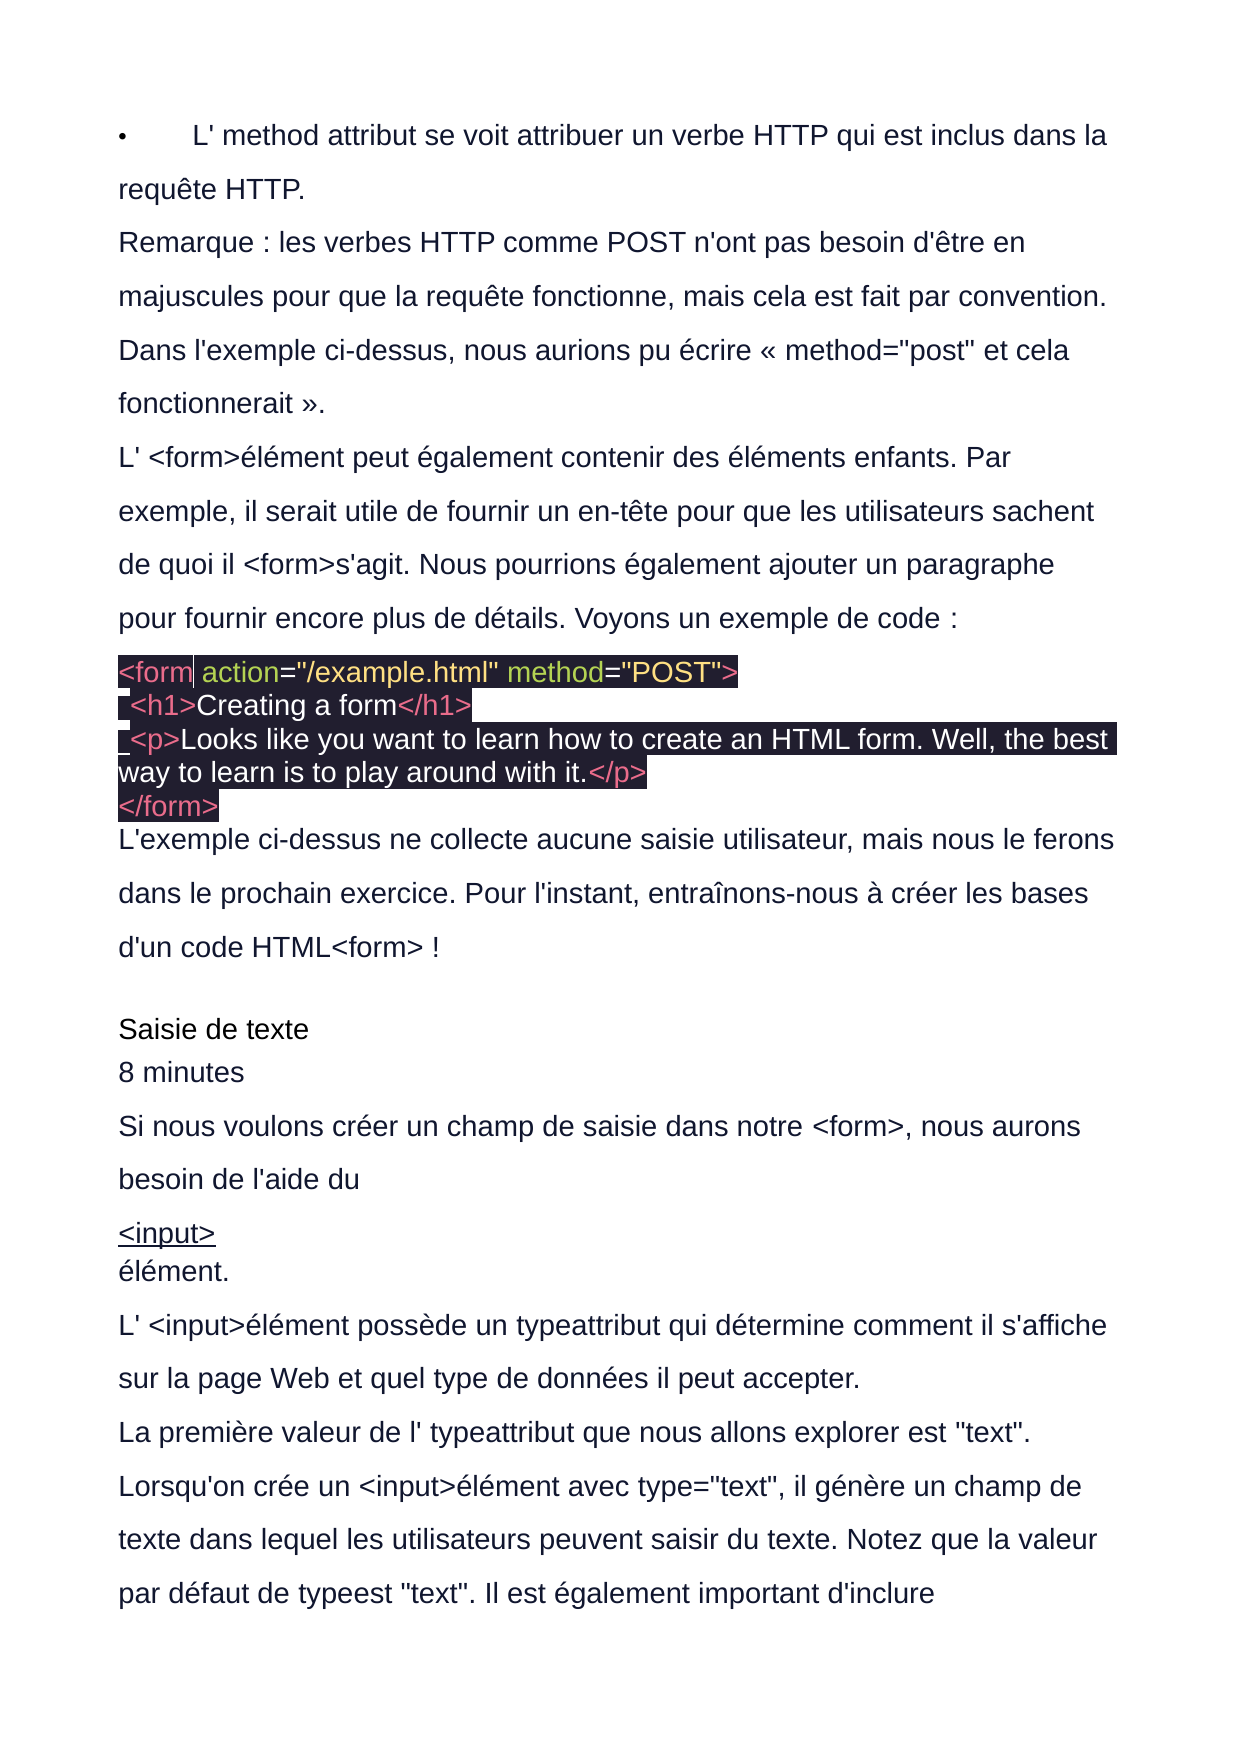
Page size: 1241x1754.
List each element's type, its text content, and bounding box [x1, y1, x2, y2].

text 8 minutes [118, 1056, 1122, 1089]
text Remarque : les verbes HTTP comme POST n'ont pas besoin d'être en majuscules pour que la requête fonctionne, mais cela est fait par convention. Dans l'exemple ci-dessus, nous aurions pu écrire « method="post" et cela fonctionnerait ». [118, 225, 1122, 420]
text L' <form>élément peut également contenir des éléments enfants. Par exemple, il serait utile de fournir un en-tête pour que les utilisateurs sachent de quoi il <form>s'agit. Nous pourrions également ajouter un paragraphe pour fournir encore plus de détails. Voyons un exemple de code : [118, 440, 1122, 634]
text </form> [118, 789, 1122, 822]
text L'exemple ci-dessus ne collecte aucune saisie utilisateur, mais nous le ferons dans le prochain exercice. Pour l'instant, entraînons-nous à créer les bases d'un code HTML<form> ! [118, 822, 1122, 963]
text <h1>Creating a form</h1> [118, 688, 1122, 722]
subtitle Saisie de texte [118, 1012, 1122, 1046]
text <p>Looks like you want to learn how to create an HTML form. Well, the best way to learn is to play around with it.</p> [118, 722, 1122, 789]
text <input> [118, 1216, 1122, 1249]
text élément. [118, 1254, 1122, 1288]
text La première valeur de l' typeattribut que nous allons explorer est "text". Lorsqu'on crée un <input>élément avec type="text", il génère un champ de texte dans lequel les utilisateurs peuvent saisir du texte. Notez que la valeur par défaut de typeest "text". Il est également important d'inclure [118, 1415, 1122, 1609]
list L' method attribut se voit attribuer un verbe HTTP qui est inclus dans la requête HTTP. [118, 118, 1122, 205]
text L' <input>élément possède un typeattribut qui détermine comment il s'affiche sur la page Web et quel type de données il peut accepter. [118, 1308, 1122, 1395]
text Si nous voulons créer un champ de saisie dans notre <form>, nous aurons besoin de l'aide du [118, 1109, 1122, 1196]
text <form action="/example.html" method="POST"> [118, 654, 1122, 688]
